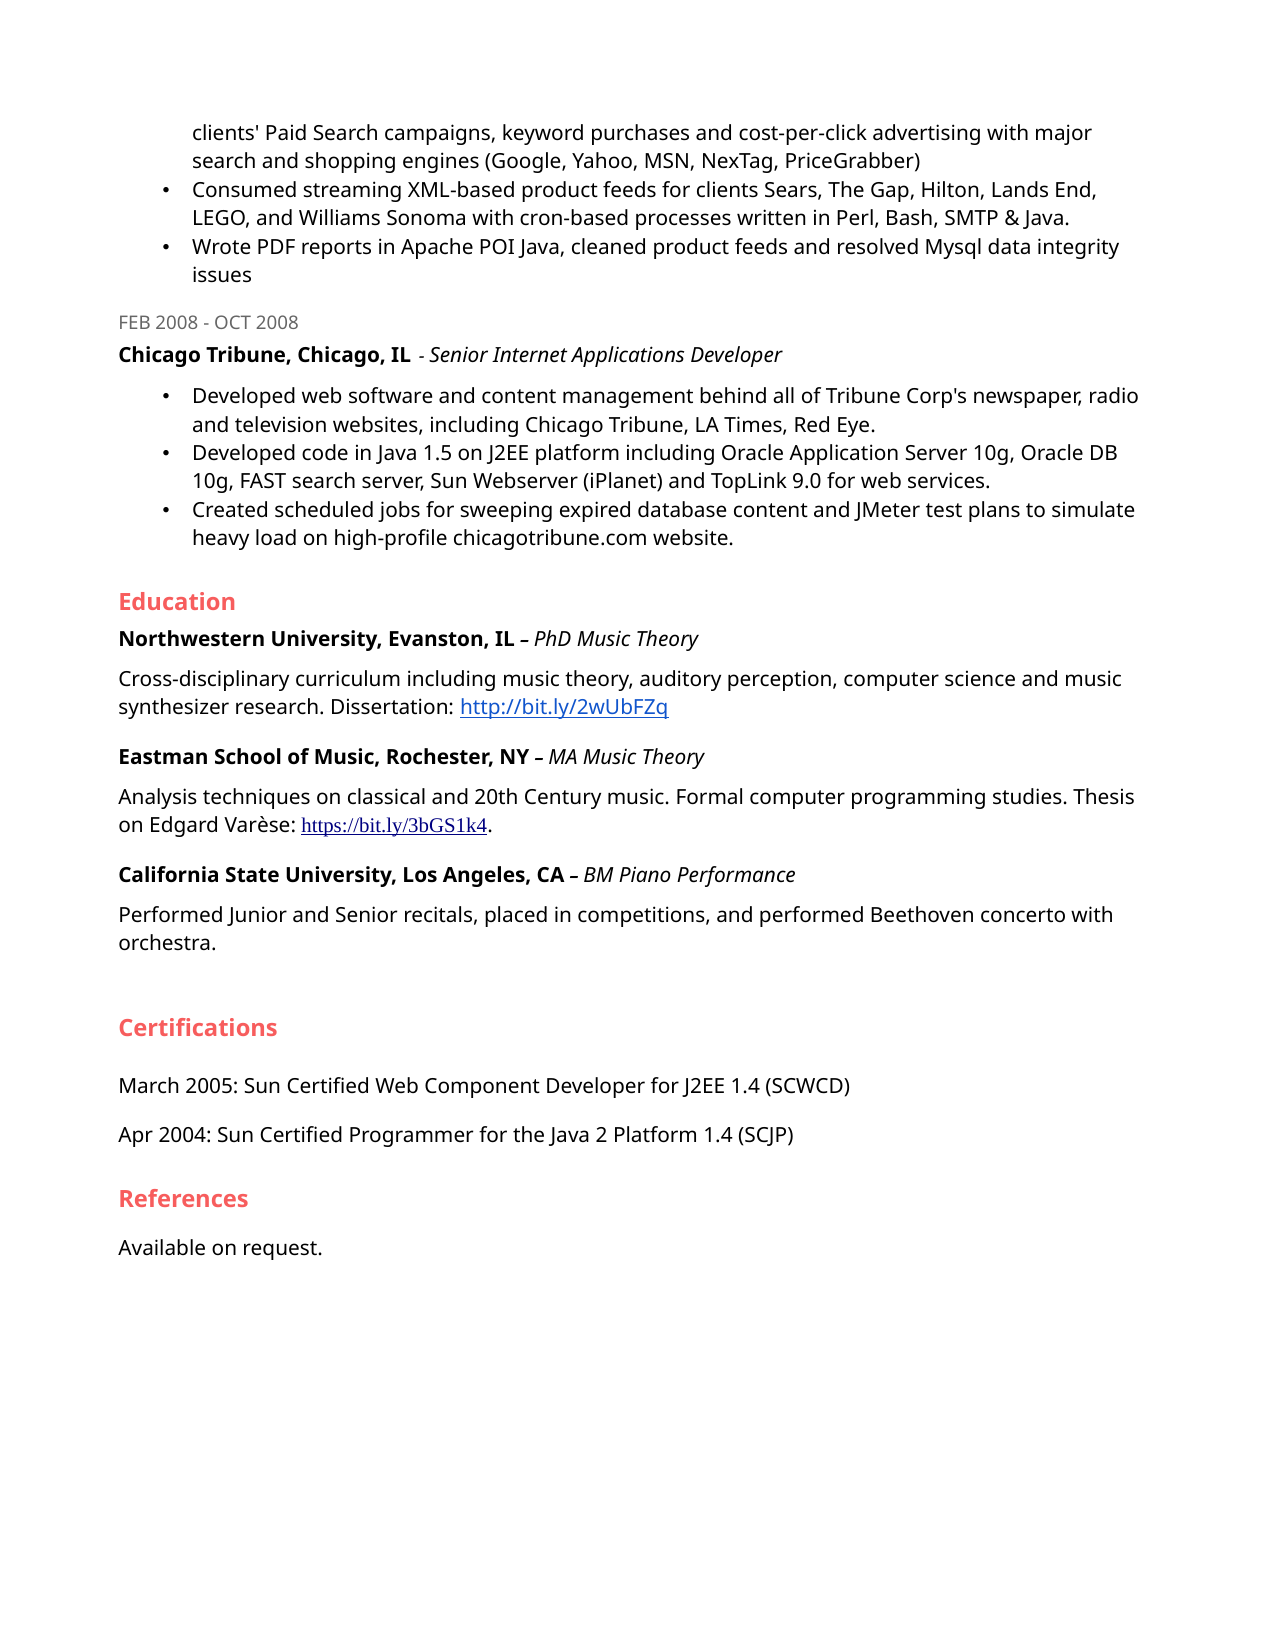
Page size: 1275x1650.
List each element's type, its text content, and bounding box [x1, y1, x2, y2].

list Wrote PDF reports in Apache POI Java, cleaned product feeds and resolved Mysql data integrity issues [162, 232, 1157, 289]
list Created scheduled jobs for sweeping expired database content and JMeter test plans to simulate heavy load on high-profile chicagotribune.com website. [162, 495, 1157, 552]
text Available on request. [118, 1233, 1157, 1261]
subtitle FEB 2008 - OCT 2008 [118, 309, 1157, 335]
subtitle California State University, Los Angeles, CA – BM Piano Performance [118, 860, 1157, 888]
subtitle References [118, 1182, 1157, 1214]
list Developed code in Java 1.5 on J2EE platform including Oracle Application Server 10g, Oracle DB 10g, FAST search server, Sun Webserver (iPlanet) and TopLink 9.0 for web services. [162, 438, 1157, 495]
subtitle Eastman School of Music, Rochester, NY – MA Music Theory [118, 742, 1157, 770]
list Consumed streaming XML-based product feeds for clients Sears, The Gap, Hilton, Lands End, LEGO, and Williams Sonoma with cron-based processes written in Perl, Bash, SMTP & Java. [162, 175, 1157, 232]
subtitle Education [118, 585, 1157, 617]
text Cross-disciplinary curriculum including music theory, auditory perception, computer science and music synthesizer research. Dissertation: http://bit.ly/2wUbFZq [118, 664, 1157, 721]
text Apr 2004: Sun Certified Programmer for the Java 2 Platform 1.4 (SCJP) [118, 1120, 1157, 1149]
subtitle Chicago Tribune, Chicago, IL - Senior Internet Applications Developer [118, 335, 1157, 369]
text Performed Junior and Senior recitals, placed in competitions, and performed Beethoven concerto with orchestra. [118, 900, 1157, 957]
text Analysis techniques on classical and 20th Century music. Formal computer programming studies. Thesis on Edgard Varèse: https://bit.ly/3bGS1k4. [118, 782, 1157, 839]
text March 2005: Sun Certified Web Component Developer for J2EE 1.4 (SCWCD) [118, 1071, 1157, 1099]
subtitle Northwestern University, Evanston, IL – PhD Music Theory [118, 624, 1157, 652]
list clients' Paid Search campaigns, keyword purchases and cost-per-click advertising with major search and shopping engines (Google, Yahoo, MSN, NexTag, PriceGrabber) [162, 118, 1157, 175]
list Developed web software and content management behind all of Tribune Corp's newspaper, radio and television websites, including Chicago Tribune, LA Times, Red Eye. [162, 381, 1157, 438]
subtitle Certifications [118, 990, 1157, 1048]
